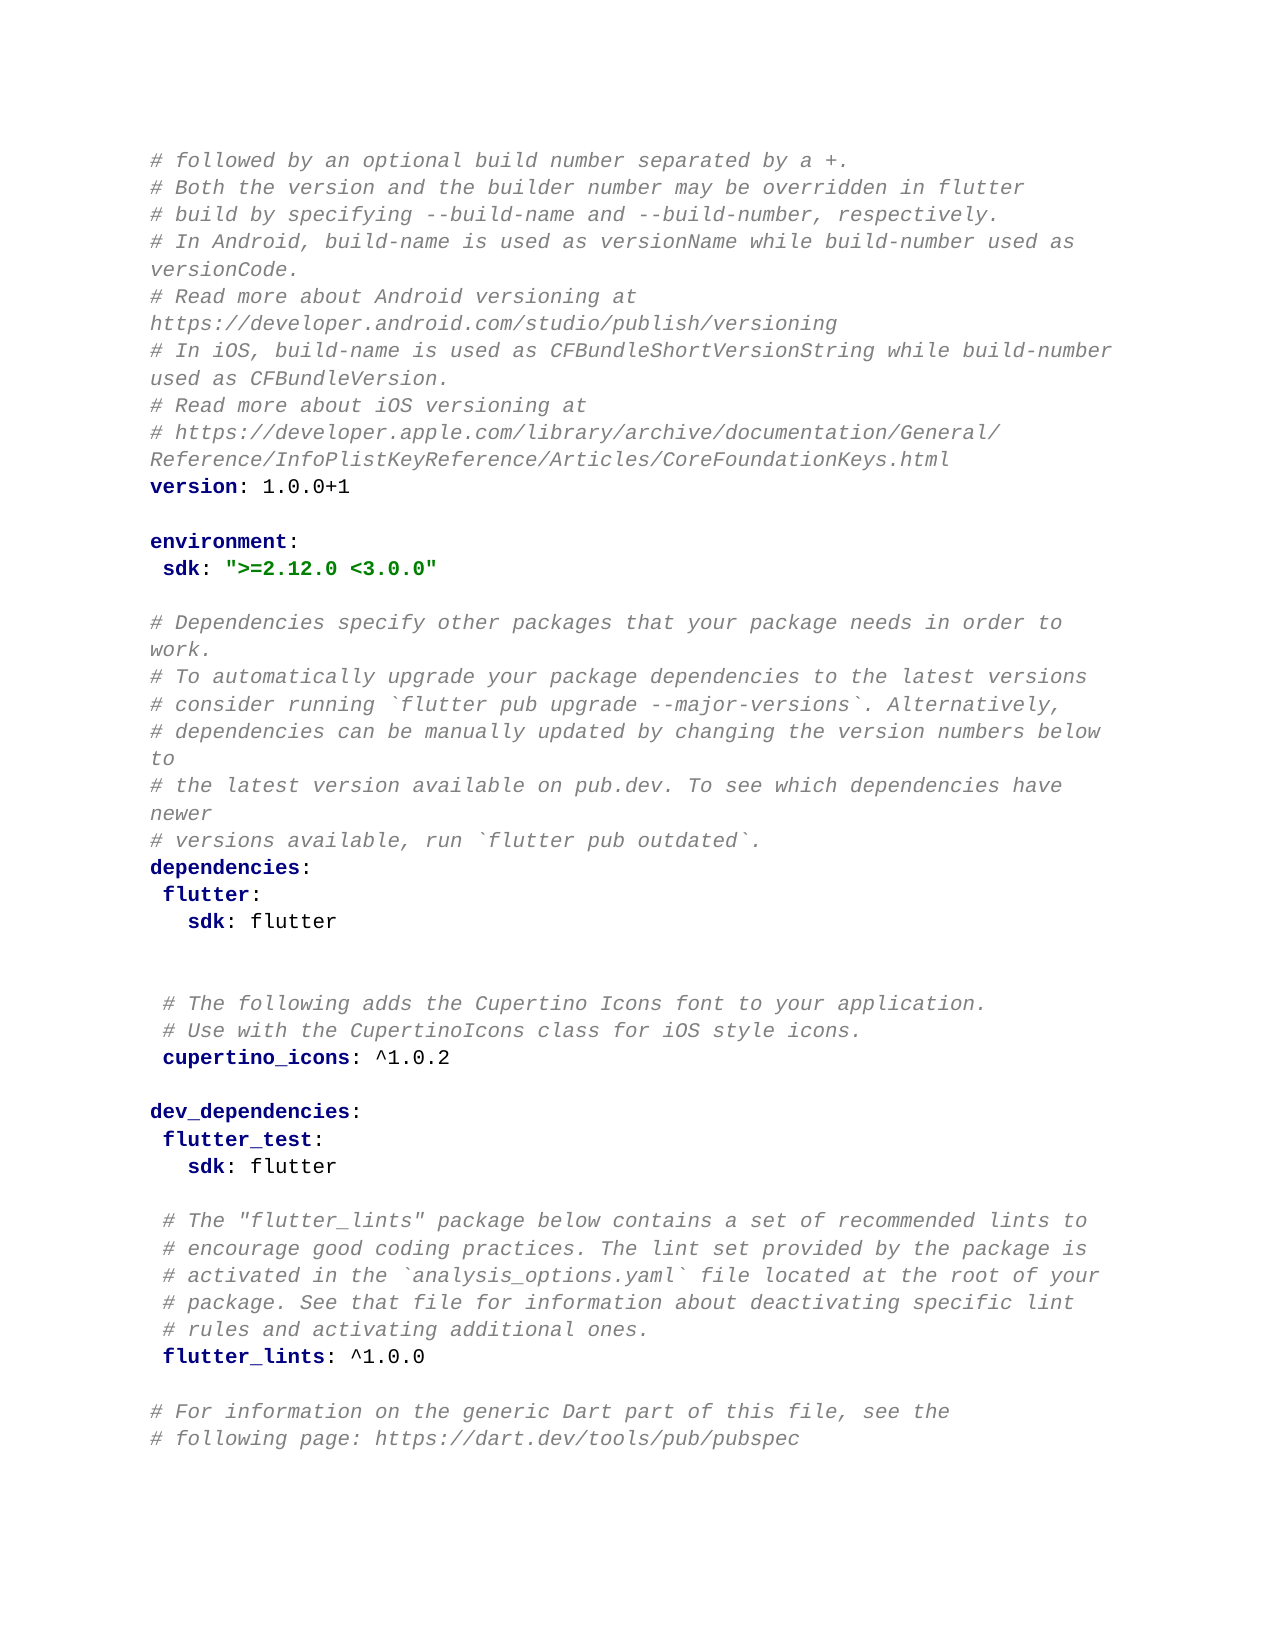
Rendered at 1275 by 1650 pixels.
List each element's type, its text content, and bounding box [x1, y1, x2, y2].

text # The "flutter_lints" package below contains a set of recommended lints to [150, 1210, 1125, 1234]
text # following page: https://dart.dev/tools/pub/pubspec [150, 1428, 1125, 1451]
text sdk: flutter [150, 1156, 1125, 1179]
text # In Android, build-name is used as versionName while build-number used as versionCode. [150, 232, 1125, 282]
text # encourage good coding practices. The lint set provided by the package is [150, 1237, 1125, 1261]
text # For information on the generic Dart part of this file, see the [150, 1401, 1125, 1424]
text # the latest version available on pub.dev. To see which dependencies have newer [150, 775, 1125, 826]
text # To automatically upgrade your package dependencies to the latest versions [150, 667, 1125, 690]
text # Both the version and the builder number may be overridden in flutter [150, 177, 1125, 201]
text cupertino_icons: ^1.0.2 [150, 1047, 1125, 1071]
text flutter_lints: ^1.0.0 [150, 1346, 1125, 1370]
text # dependencies can be manually updated by changing the version numbers below to [150, 721, 1125, 772]
text # consider running `flutter pub upgrade --major-versions`. Alternatively, [150, 694, 1125, 717]
text # activated in the `analysis_options.yaml` file located at the root of your [150, 1265, 1125, 1288]
text # build by specifying --build-name and --build-number, respectively. [150, 204, 1125, 228]
text environment: [150, 531, 1125, 554]
text # followed by an optional build number separated by a +. [150, 150, 1125, 174]
text # Read more about Android versioning at https://developer.android.com/studio/publish/versioning [150, 286, 1125, 337]
text flutter: [150, 884, 1125, 908]
text version: 1.0.0+1 [150, 476, 1125, 500]
text # Use with the CupertinoIcons class for iOS style icons. [150, 1020, 1125, 1044]
text # rules and activating additional ones. [150, 1319, 1125, 1343]
text # versions available, run `flutter pub outdated`. [150, 830, 1125, 853]
text dev_dependencies: [150, 1102, 1125, 1125]
text # https://developer.apple.com/library/archive/documentation/General/Reference/InfoPlistKeyReference/Articles/CoreFoundationKeys.html [150, 422, 1125, 473]
text sdk: ">=2.12.0 <3.0.0" [150, 558, 1125, 581]
text # package. See that file for information about deactivating specific lint [150, 1292, 1125, 1316]
text dependencies: [150, 857, 1125, 881]
text # In iOS, build-name is used as CFBundleShortVersionString while build-number used as CFBundleVersion. [150, 340, 1125, 391]
text # Read more about iOS versioning at [150, 395, 1125, 418]
text flutter_test: [150, 1129, 1125, 1152]
text sdk: flutter [150, 911, 1125, 935]
text # Dependencies specify other packages that your package needs in order to work. [150, 612, 1125, 663]
text # The following adds the Cupertino Icons font to your application. [150, 993, 1125, 1016]
